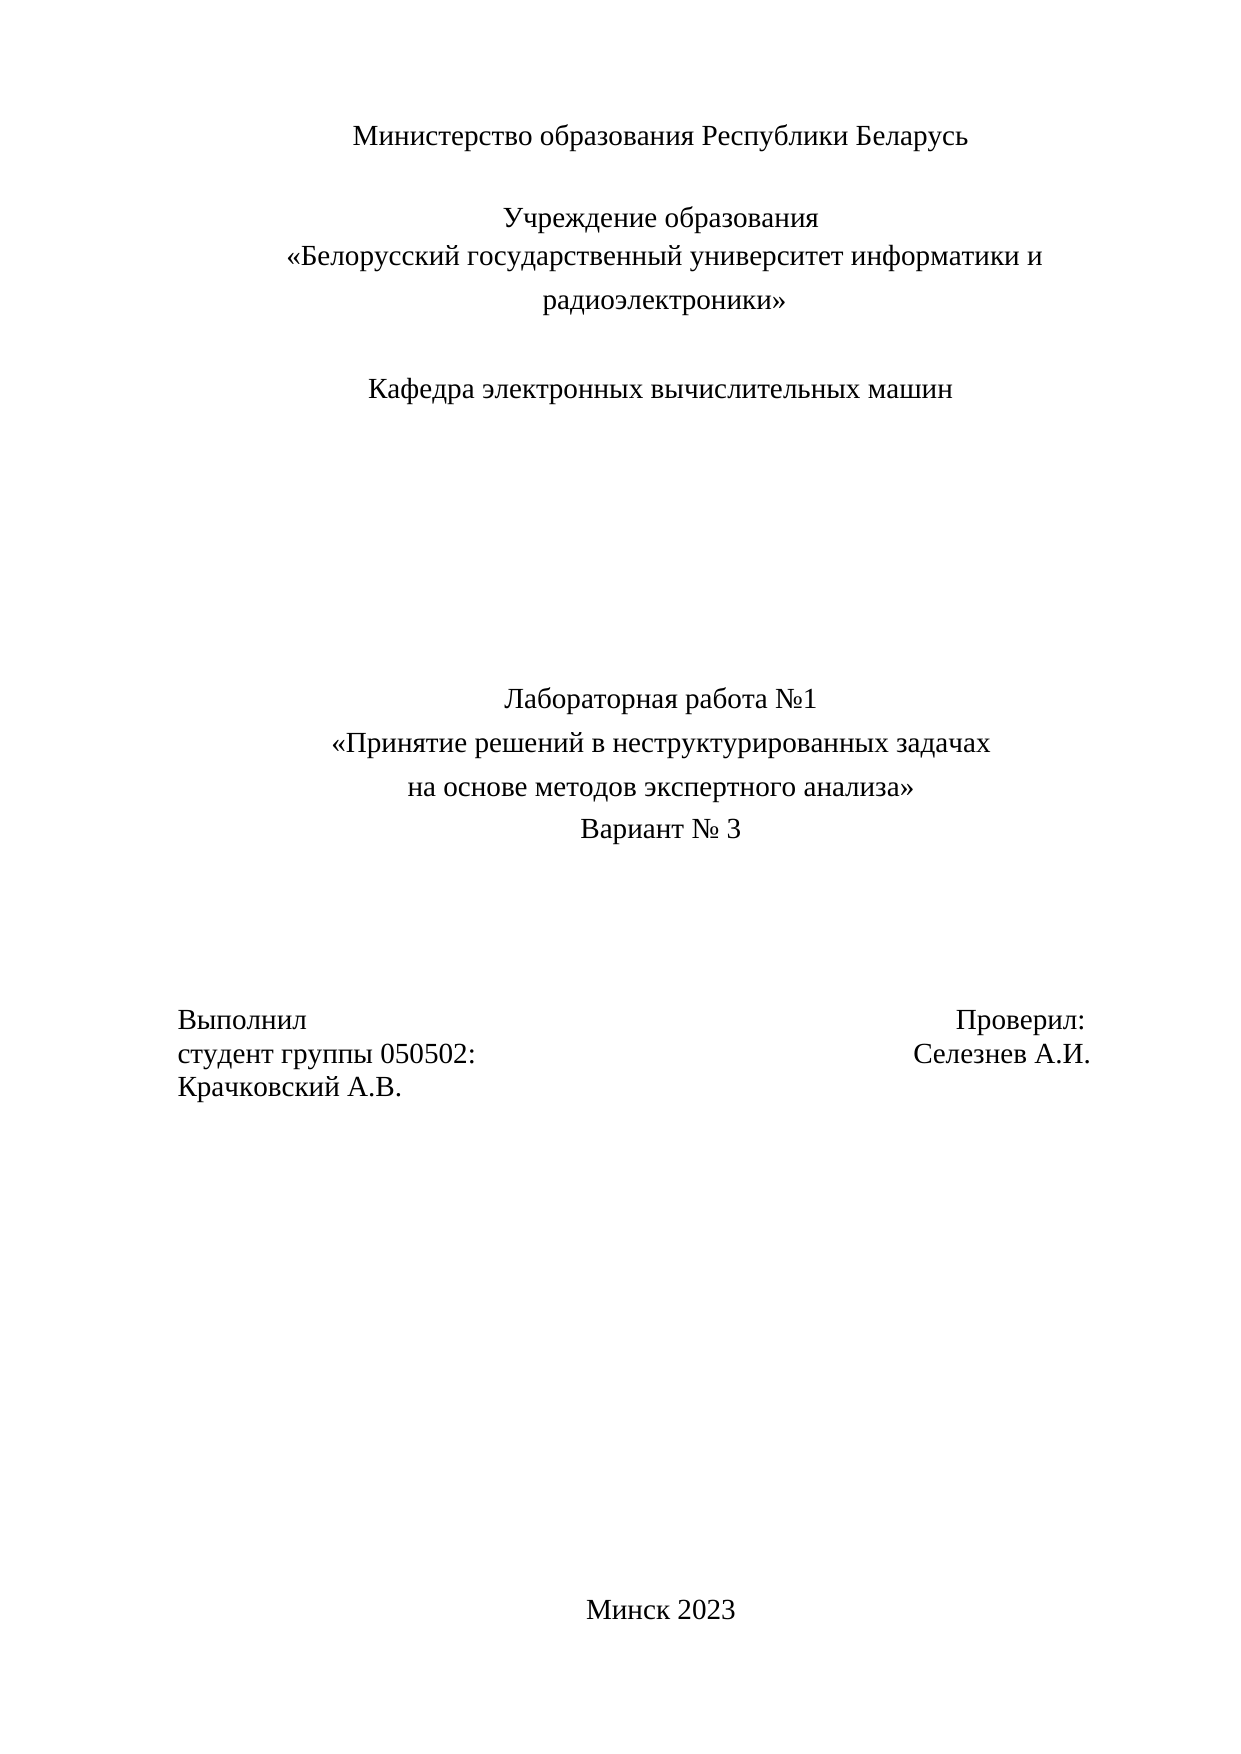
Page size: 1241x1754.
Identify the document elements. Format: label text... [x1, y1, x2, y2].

text «Белорусский государственный университет информатики и радиоэлектроники» [286, 238, 1149, 316]
text Министерство образования Республики Беларусь [177, 118, 1144, 152]
text на основе методов экспертного анализа» [177, 769, 1144, 802]
text Учреждение образования [177, 200, 1144, 233]
text Минск 2023 [177, 1592, 1144, 1625]
text Кафедра электронных вычислительных машин [177, 371, 1144, 404]
text Вариант № 3 [177, 812, 1144, 845]
text «Принятие решений в неструктурированных задачах [177, 726, 1144, 759]
text Крачковский А.В. [177, 1069, 1146, 1103]
text студент группы 050502: Селезнев А.И. [177, 1036, 1146, 1069]
text Выполнил Проверил: [177, 1002, 1146, 1036]
text Лабораторная работа №1 [177, 682, 1144, 715]
